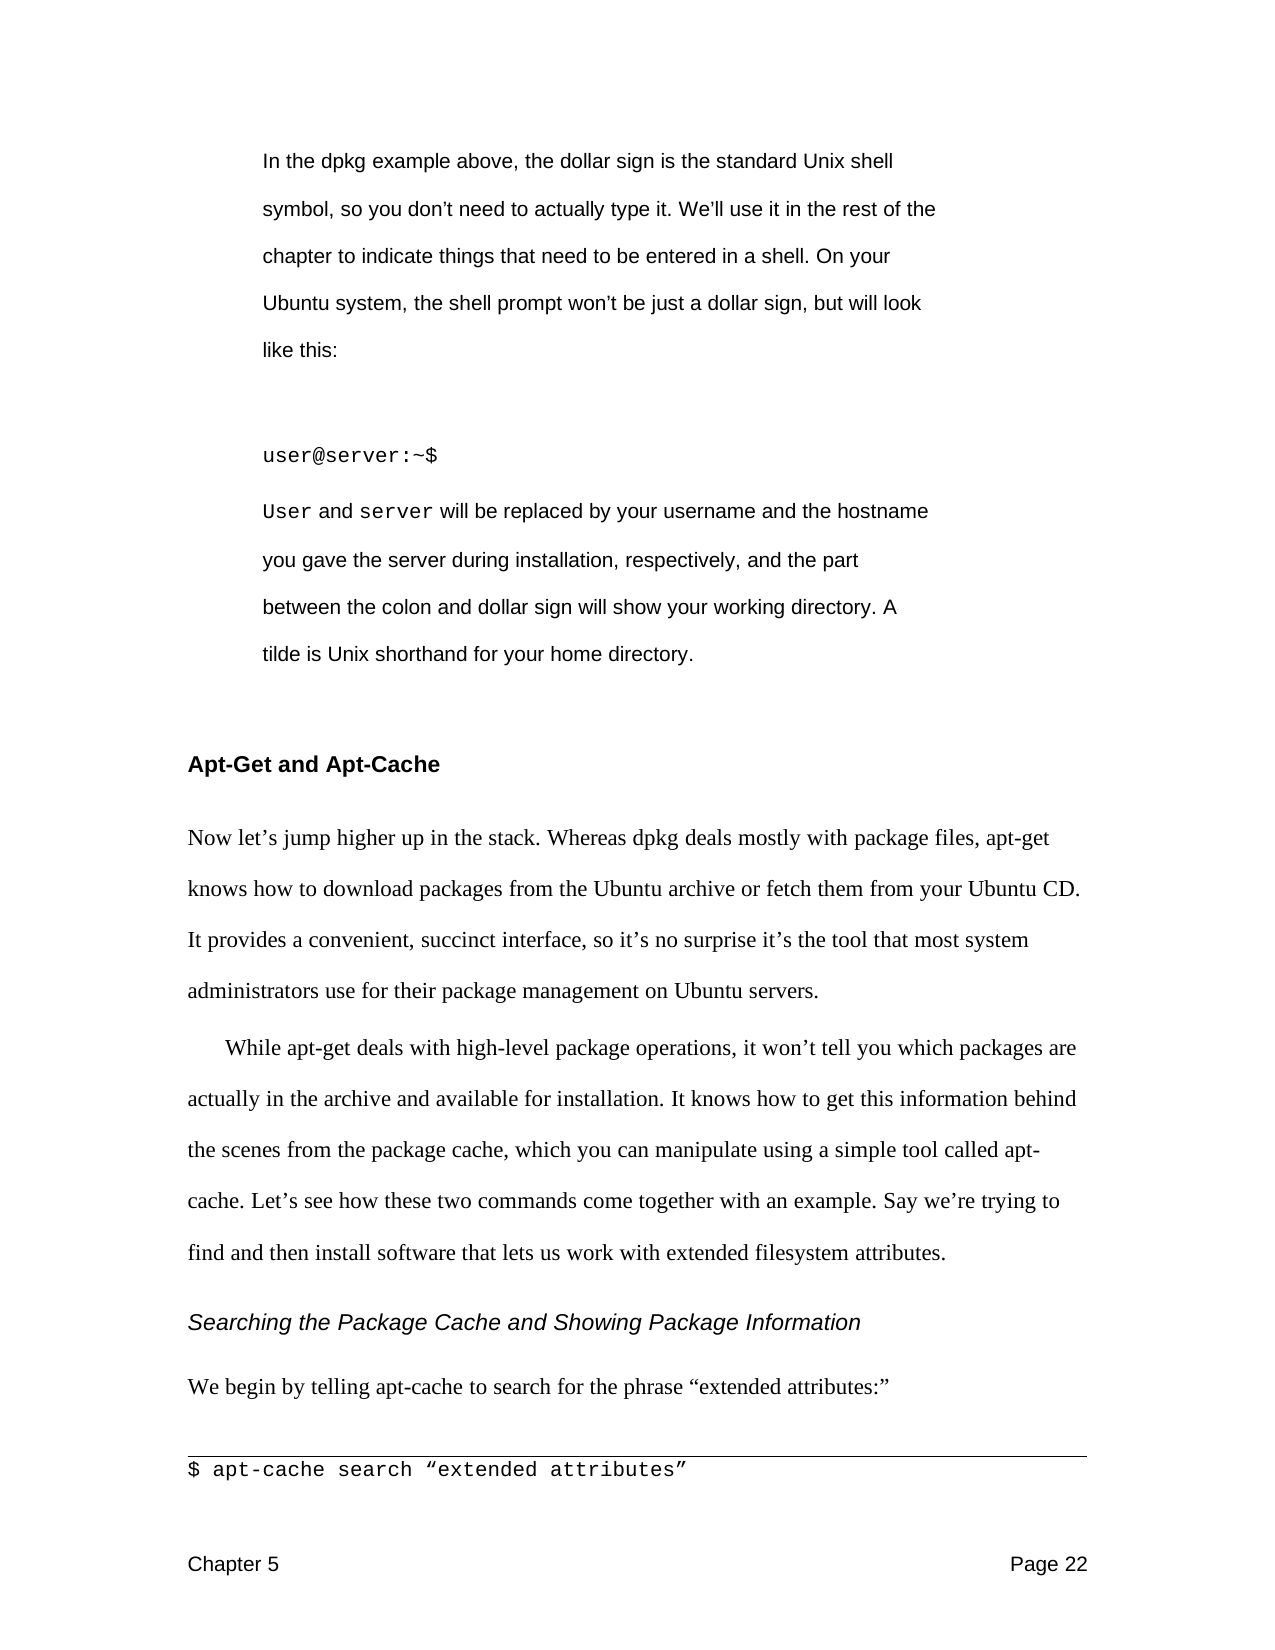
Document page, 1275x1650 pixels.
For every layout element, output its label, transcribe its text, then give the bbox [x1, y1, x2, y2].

text In the dpkg example above, the dollar sign is the standard Unix shell symbol, so you don’t need to actually type it. We’ll use it in the rest of the chapter to indicate things that need to be entered in a shell. On your Ubuntu system, the shell prompt won’t be just a dollar sign, but will look like this: [262, 150, 937, 362]
text User and server will be replaced by your username and the hostname you gave the server during installation, respectively, and the part between the colon and dollar sign will show your working directory. A tilde is Unix shorthand for your home directory. [262, 499, 937, 666]
text Searching the Package Cache and Showing Package Information [187, 1309, 1087, 1335]
text user@server:~$ [262, 445, 937, 469]
text Apt-Get and Apt-Cache [187, 752, 1087, 778]
text Now let’s jump higher up in the stack. Whereas dpkg deals mostly with package files, apt-get knows how to download packages from the Ubuntu archive or fetch them from your Ubuntu CD. It provides a convenient, succinct interface, so it’s no surprise it’s the tool that most system administrators use for their package management on Ubuntu servers. [187, 825, 1087, 1003]
text $ apt-cache search “extended attributes” [187, 1457, 1087, 1483]
text While apt-get deals with high-level package operations, it won’t tell you which packages are actually in the archive and available for installation. It knows how to get this information behind the scenes from the package cache, which you can manipulate using a simple tool called apt-cache. Let’s see how these two commands come together with an example. Say we’re trying to find and then install software that lets us work with extended filesystem attributes. [187, 1035, 1087, 1265]
text We begin by telling apt-cache to search for the phrase “extended attributes:” [187, 1374, 1087, 1399]
